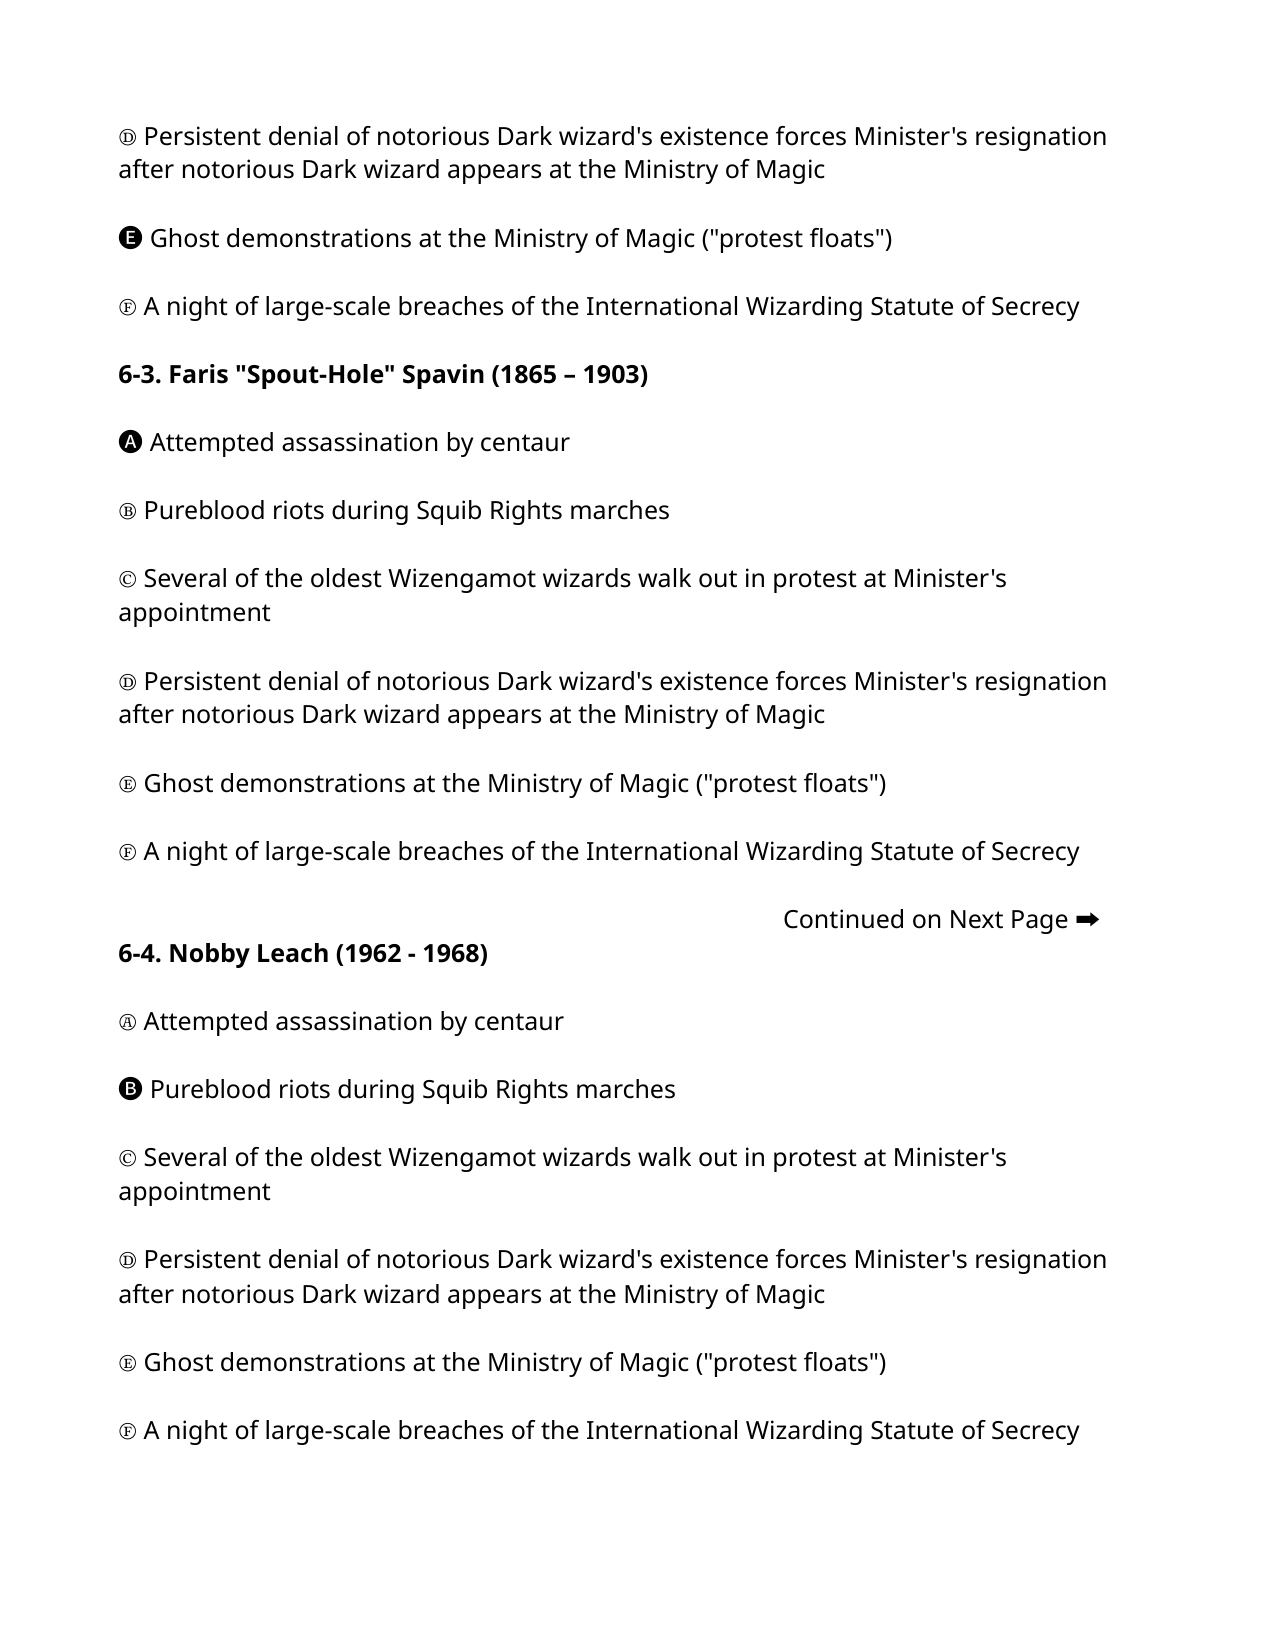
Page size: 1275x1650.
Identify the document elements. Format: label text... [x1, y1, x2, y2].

text 🅐 Attempted assassination by centaur [118, 391, 1157, 459]
text Ⓔ Ghost demonstrations at the Ministry of Magic ("protest floats") [118, 731, 1157, 799]
text Ⓕ A night of large-scale breaches of the International Wizarding Statute of Secrecy [118, 799, 1157, 867]
text 6-4. Nobby Leach (1962 - 1968) [118, 936, 1157, 1004]
text Ⓓ Persistent denial of notorious Dark wizard's existence forces Minister's resignation after notorious Dark wizard appears at the Ministry of Magic [118, 1242, 1157, 1310]
text Continued on Next Page 🠲 [118, 902, 1157, 936]
text Ⓔ Ghost demonstrations at the Ministry of Magic ("protest floats") [118, 1344, 1157, 1412]
text Ⓐ Attempted assassination by centaur [118, 1004, 1157, 1072]
text Ⓑ Pureblood riots during Squib Rights marches [118, 459, 1157, 527]
text 🅑 Pureblood riots during Squib Rights marches [118, 1072, 1157, 1140]
text Ⓓ Persistent denial of notorious Dark wizard's existence forces Minister's resignation after notorious Dark wizard appears at the Ministry of Magic [118, 663, 1157, 731]
text 🅔 Ghost demonstrations at the Ministry of Magic ("protest floats") [118, 220, 1157, 288]
text 6-3. Faris "Spout-Hole" Spavin (1865 – 1903) [118, 357, 1157, 391]
text Ⓓ Persistent denial of notorious Dark wizard's existence forces Minister's resignation after notorious Dark wizard appears at the Ministry of Magic [118, 118, 1157, 186]
text Ⓕ A night of large-scale breaches of the International Wizarding Statute of Secrecy [118, 288, 1157, 322]
text Ⓒ Several of the oldest Wizengamot wizards walk out in protest at Minister's appointment [118, 561, 1157, 629]
text Ⓒ Several of the oldest Wizengamot wizards walk out in protest at Minister's appointment [118, 1140, 1157, 1208]
text Ⓕ A night of large-scale breaches of the International Wizarding Statute of Secrecy [118, 1412, 1157, 1447]
